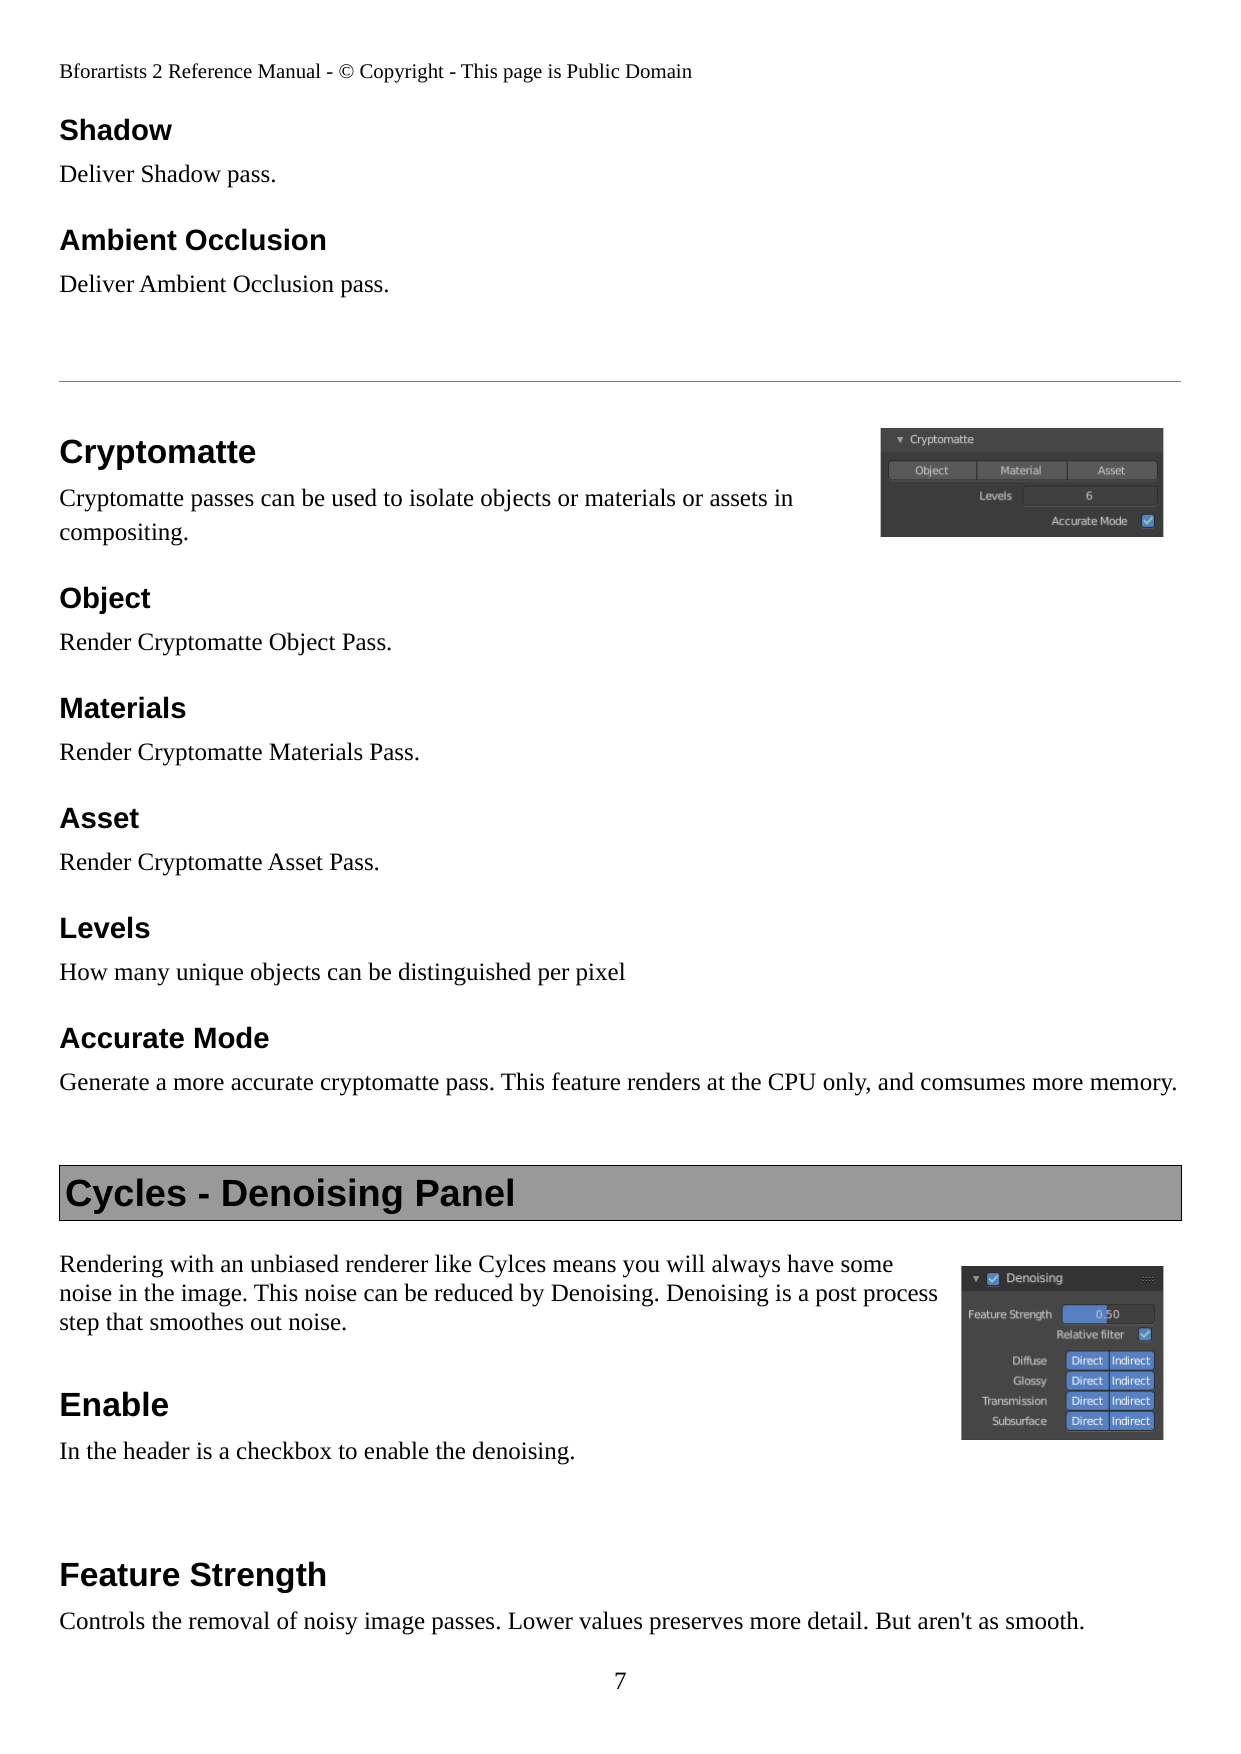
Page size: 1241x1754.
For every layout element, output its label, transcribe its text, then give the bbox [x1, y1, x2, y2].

text Cryptomatte passes can be used to isolate objects or materials or assets in compositing. [59, 483, 1181, 546]
picture [880, 428, 1164, 537]
subtitle Asset [59, 801, 1181, 835]
subtitle Ambient Occlusion [59, 222, 1181, 256]
table_header Cycles - Denoising Panel [60, 1166, 1181, 1220]
text Rendering with an unbiased renderer like Cylces means you will always have some noise in the image. This noise can be reduced by Denoising. Denoising is a post process step that smoothes out noise. [59, 1249, 1181, 1335]
text Deliver Shadow pass. [59, 159, 1181, 188]
text In the header is a checkbox to enable the denoising. [59, 1436, 1181, 1465]
picture [961, 1266, 1164, 1440]
subtitle Shadow [59, 113, 1181, 146]
text Render Cryptomatte Asset Pass. [59, 847, 1181, 876]
subtitle Materials [59, 691, 1181, 725]
subtitle Accurate Mode [59, 1021, 1181, 1054]
subtitle [1164, 432, 1181, 471]
subtitle Feature Strength [59, 1555, 1181, 1594]
text Render Cryptomatte Object Pass. [59, 627, 1181, 656]
text Deliver Ambient Occlusion pass. [59, 269, 1181, 297]
subtitle [1164, 1385, 1181, 1424]
text Controls the removal of noisy image passes. Lower values preserves more detail. But aren't as smooth. [59, 1606, 1181, 1635]
subtitle Object [59, 581, 1181, 615]
subtitle Enable [59, 1385, 961, 1424]
text How many unique objects can be distinguished per pixel [59, 957, 1181, 986]
subtitle Cryptomatte [59, 432, 880, 471]
text Render Cryptomatte Materials Pass. [59, 737, 1181, 766]
subtitle Levels [59, 911, 1181, 944]
text Generate a more accurate cryptomatte pass. This feature renders at the CPU only, and comsumes more memory. [59, 1067, 1181, 1096]
